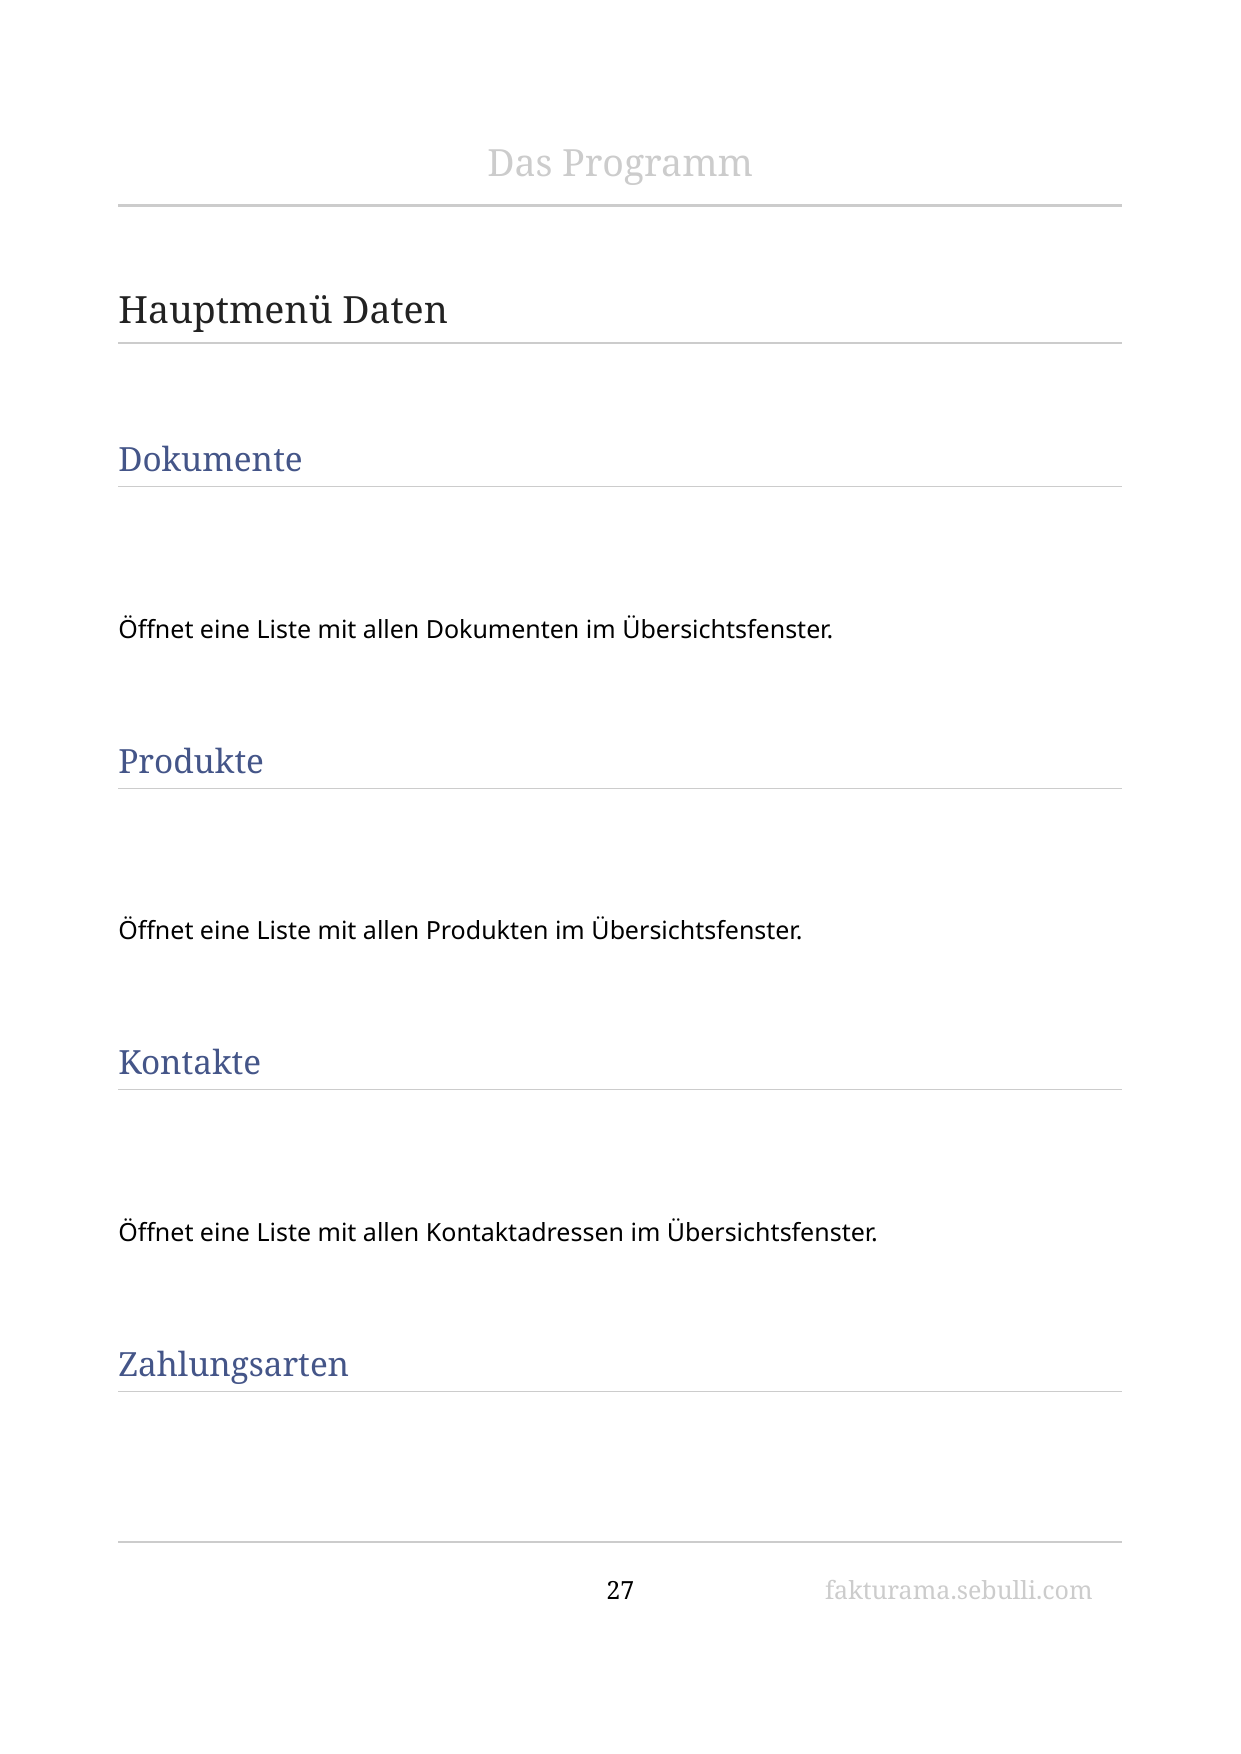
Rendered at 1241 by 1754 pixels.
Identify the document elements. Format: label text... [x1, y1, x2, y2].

subtitle Hauptmenü Daten [118, 283, 1122, 342]
subtitle Dokumente [118, 436, 1122, 486]
subtitle Kontakte [118, 1039, 1122, 1089]
subtitle Produkte [118, 737, 1122, 788]
text Öffnet eine Liste mit allen Kontaktadressen im Übersichtsfenster. [118, 1214, 1122, 1249]
text Öffnet eine Liste mit allen Produkten im Übersichtsfenster. [118, 913, 1122, 947]
subtitle Zahlungsarten [118, 1341, 1122, 1391]
text Öffnet eine Liste mit allen Dokumenten im Übersichtsfenster. [118, 611, 1122, 646]
